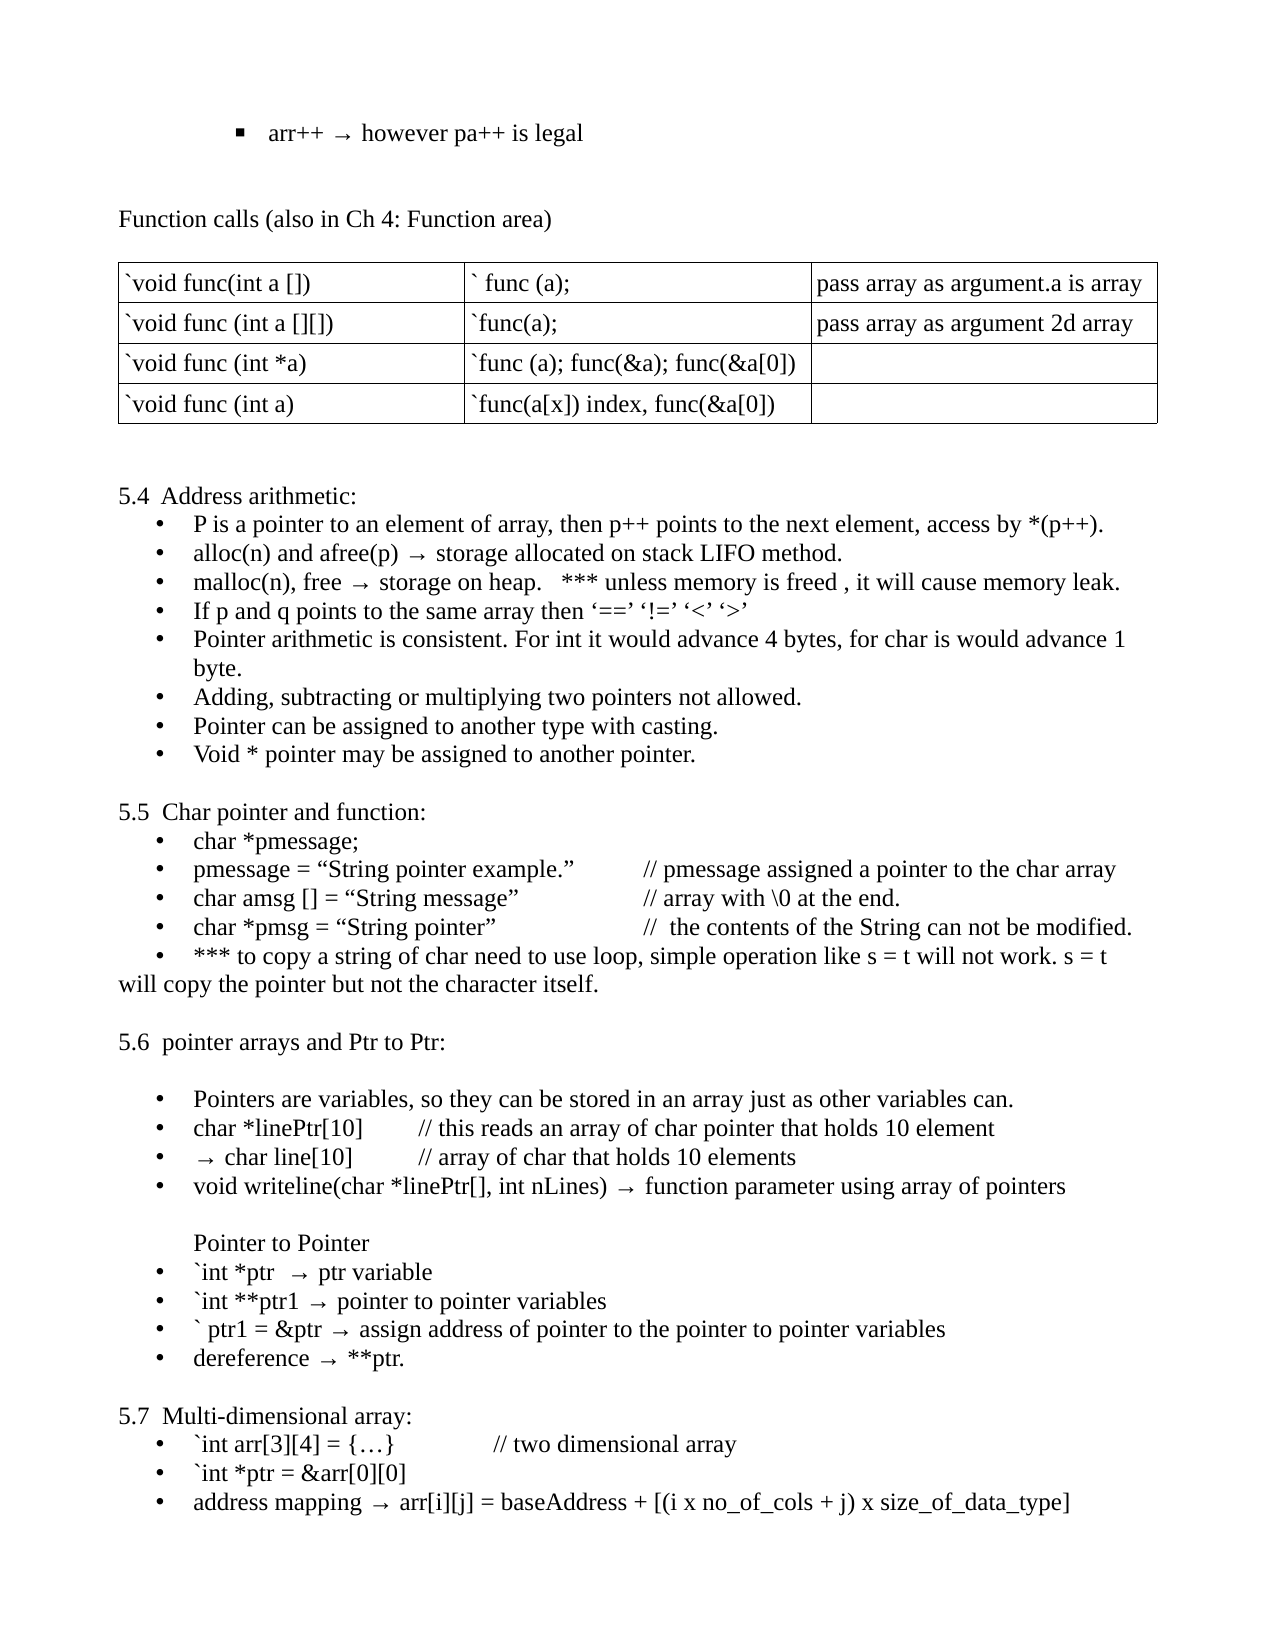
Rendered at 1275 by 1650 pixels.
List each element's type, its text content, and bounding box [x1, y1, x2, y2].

list malloc(n), free → storage on heap. *** unless memory is freed , it will cause memory leak. [156, 567, 1157, 596]
table_header ` func (a); [465, 263, 811, 302]
list → char line[10] // array of char that holds 10 elements [156, 1142, 1157, 1171]
table_cell `func(a); [465, 303, 811, 342]
table_cell `void func (int a) [119, 384, 464, 423]
list pmessage = “String pointer example.” // pmessage assigned a pointer to the char array [156, 854, 1157, 883]
list If p and q points to the same array then ‘==’ ‘!=’ ‘<’ ‘>’ [156, 596, 1157, 624]
list *** to copy a string of char need to use loop, simple operation like s = t will not work. s = t [156, 941, 1157, 969]
table_cell `void func (int a [][]) [119, 303, 464, 342]
list dereference → **ptr. [156, 1343, 1157, 1372]
list ` ptr1 = &ptr → assign address of pointer to the pointer to pointer variables [156, 1314, 1157, 1343]
list alloc(n) and afree(p) → storage allocated on stack LIFO method. [156, 538, 1157, 567]
text 5.4 Address arithmetic: [118, 481, 1157, 509]
list P is a pointer to an element of array, then p++ points to the next element, access by *(p++). [156, 509, 1157, 538]
list Pointer arithmetic is consistent. For int it would advance 4 bytes, for char is would advance 1 byte. [156, 624, 1157, 682]
list char *linePtr[10] // this reads an array of char pointer that holds 10 element [156, 1113, 1157, 1142]
list Adding, subtracting or multiplying two pointers not allowed. [156, 682, 1157, 711]
table_cell `func (a); func(&a); func(&a[0]) [465, 344, 811, 383]
list char *pmsg = “String pointer” // the contents of the String can not be modified. [156, 912, 1157, 941]
list `int *ptr = &arr[0][0] [156, 1458, 1157, 1487]
table_cell `void func (int *a) [119, 344, 464, 383]
text 5.5 Char pointer and function: [118, 797, 1157, 826]
list void writeline(char *linePtr[], int nLines) → function parameter using array of pointers [156, 1171, 1157, 1199]
list `int **ptr1 → pointer to pointer variables [156, 1286, 1157, 1314]
list char *pmessage; [156, 826, 1157, 854]
list char amsg [] = “String message” // array with \0 at the end. [156, 883, 1157, 912]
table_cell [812, 344, 1157, 383]
table_cell pass array as argument 2d array [812, 303, 1157, 342]
text 5.7 Multi-dimensional array: [118, 1401, 1157, 1429]
list address mapping → arr[i][j] = baseAddress + [(i x no_of_cols + j) x size_of_data_type] [156, 1487, 1157, 1516]
table_header `void func(int a []) [119, 263, 464, 302]
list `int arr[3][4] = {…} // two dimensional array [156, 1429, 1157, 1458]
text Function calls (also in Ch 4: Function area) [118, 204, 1157, 233]
table_header pass array as argument.a is array [812, 263, 1157, 302]
list arr++ → however pa++ is legal [231, 118, 1157, 147]
table_cell [812, 384, 1157, 423]
list `int *ptr → ptr variable [156, 1257, 1157, 1286]
list Void * pointer may be assigned to another pointer. [156, 739, 1157, 768]
list Pointer can be assigned to another type with casting. [156, 711, 1157, 739]
table_cell `func(a[x]) index, func(&a[0]) [465, 384, 811, 423]
list Pointers are variables, so they can be stored in an array just as other variables can. [156, 1084, 1157, 1113]
text Pointer to Pointer [118, 1228, 1157, 1257]
text 5.6 pointer arrays and Ptr to Ptr: [118, 1027, 1157, 1056]
text will copy the pointer but not the character itself. [118, 969, 1157, 998]
